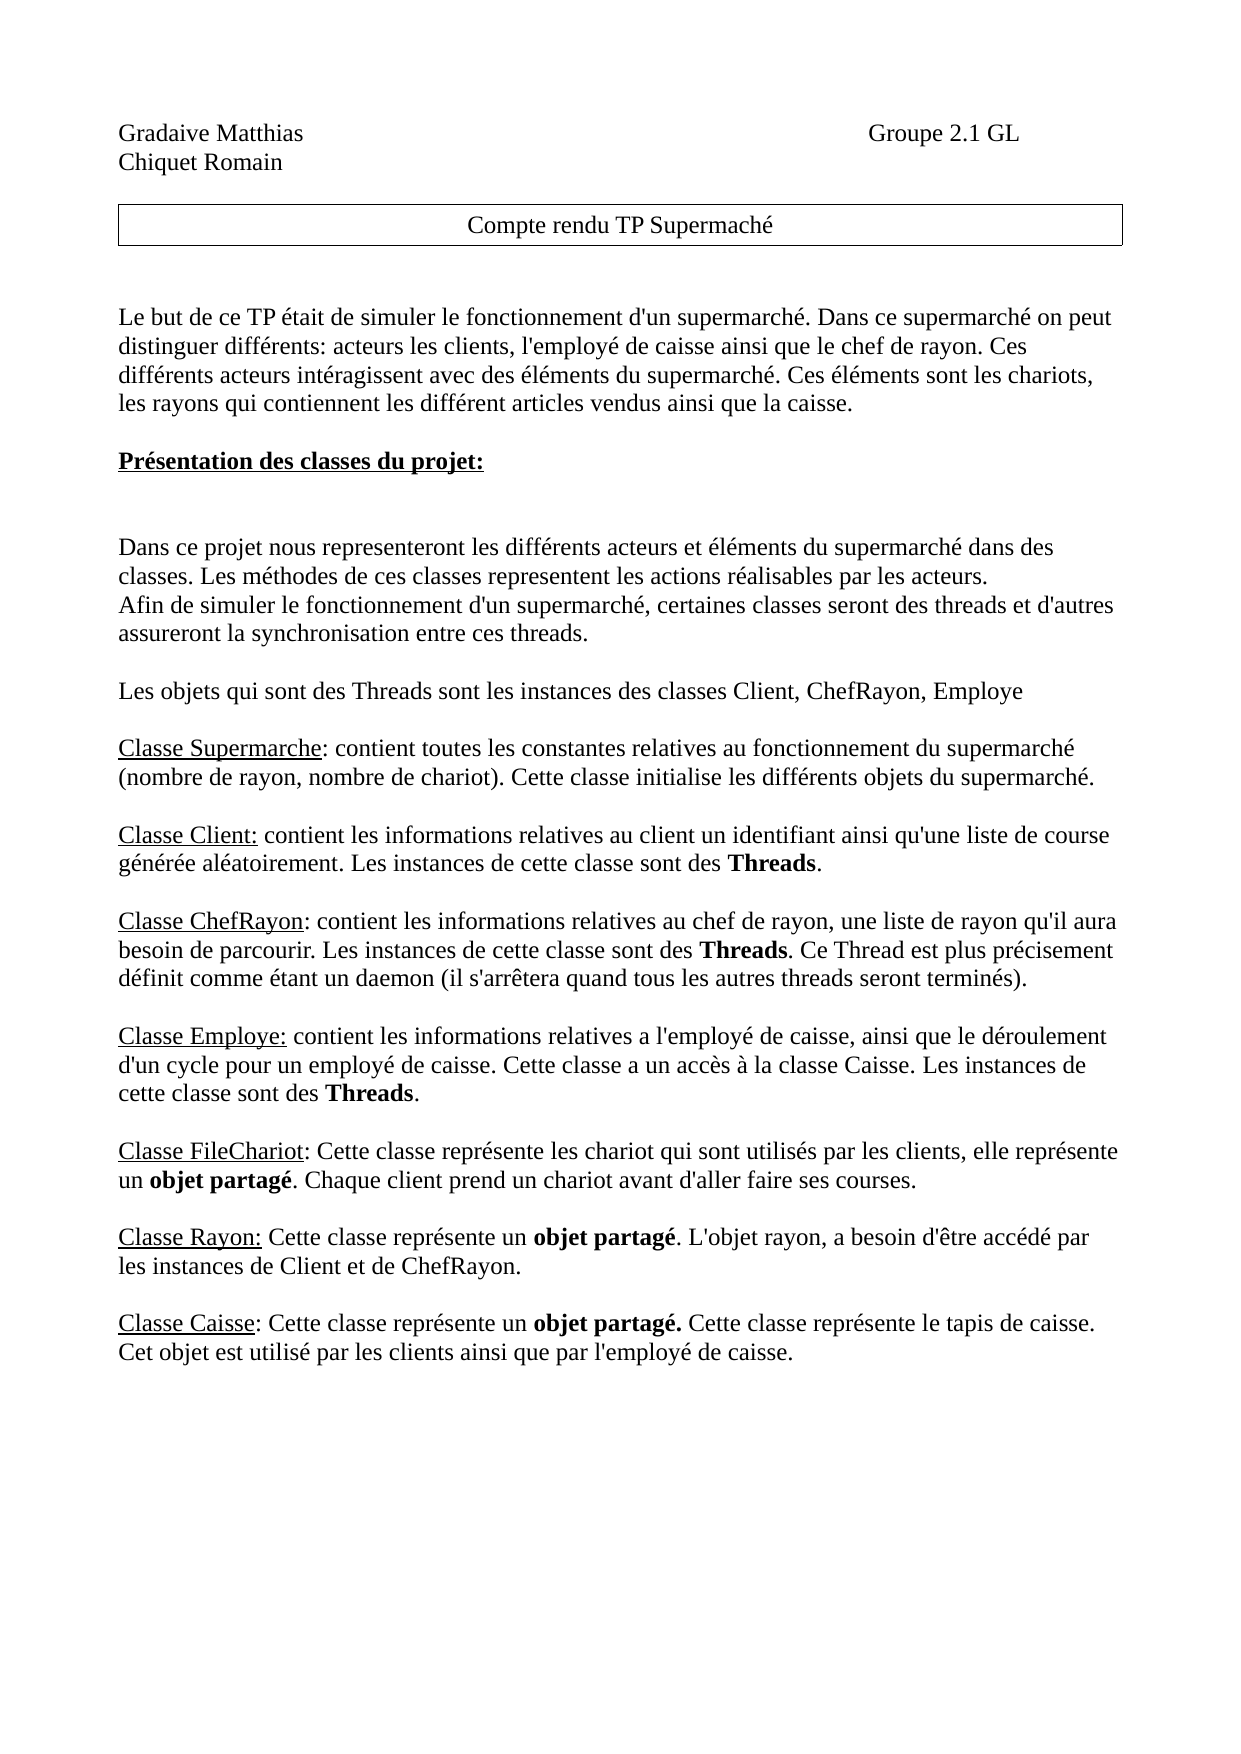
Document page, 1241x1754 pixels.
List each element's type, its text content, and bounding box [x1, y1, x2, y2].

text Classe Employe: contient les informations relatives a l'employé de caisse, ainsi que le déroulement d'un cycle pour un employé de caisse. Cette classe a un accès à la classe Caisse. Les instances de cette classe sont des Threads. [118, 1021, 1122, 1107]
text Classe Supermarche: contient toutes les constantes relatives au fonctionnement du supermarché (nombre de rayon, nombre de chariot). Cette classe initialise les différents objets du supermarché. [118, 733, 1122, 791]
text Dans ce projet nous representeront les différents acteurs et éléments du supermarché dans des classes. Les méthodes de ces classes representent les actions réalisables par les acteurs. [118, 532, 1122, 590]
text Classe ChefRayon: contient les informations relatives au chef de rayon, une liste de rayon qu'il aura besoin de parcourir. Les instances de cette classe sont des Threads. Ce Thread est plus précisement définit comme étant un daemon (il s'arrêtera quand tous les autres threads seront terminés). [118, 906, 1122, 992]
text Chiquet Romain [118, 147, 1122, 176]
text Classe FileChariot: Cette classe représente les chariot qui sont utilisés par les clients, elle représente un objet partagé. Chaque client prend un chariot avant d'aller faire ses courses. [118, 1136, 1122, 1193]
text Afin de simuler le fonctionnement d'un supermarché, certaines classes seront des threads et d'autres assureront la synchronisation entre ces threads. [118, 590, 1122, 647]
table_header Compte rendu TP Supermaché [119, 205, 1122, 245]
text Classe Rayon: Cette classe représente un objet partagé. L'objet rayon, a besoin d'être accédé par les instances de Client et de ChefRayon. [118, 1222, 1122, 1280]
text Les objets qui sont des Threads sont les instances des classes Client, ChefRayon, Employe [118, 676, 1122, 705]
text Le but de ce TP était de simuler le fonctionnement d'un supermarché. Dans ce supermarché on peut distinguer différents: acteurs les clients, l'employé de caisse ainsi que le chef de rayon. Ces différents acteurs intéragissent avec des éléments du supermarché. Ces éléments sont les chariots, les rayons qui contiennent les différent articles vendus ainsi que la caisse. [118, 302, 1122, 417]
text Classe Client: contient les informations relatives au client un identifiant ainsi qu'une liste de course générée aléatoirement. Les instances de cette classe sont des Threads. [118, 820, 1122, 877]
text Classe Caisse: Cette classe représente un objet partagé. Cette classe représente le tapis de caisse. Cet objet est utilisé par les clients ainsi que par l'employé de caisse. [118, 1308, 1122, 1366]
text Gradaive Matthias Groupe 2.1 GL [118, 118, 1122, 147]
text Présentation des classes du projet: [118, 446, 1122, 475]
